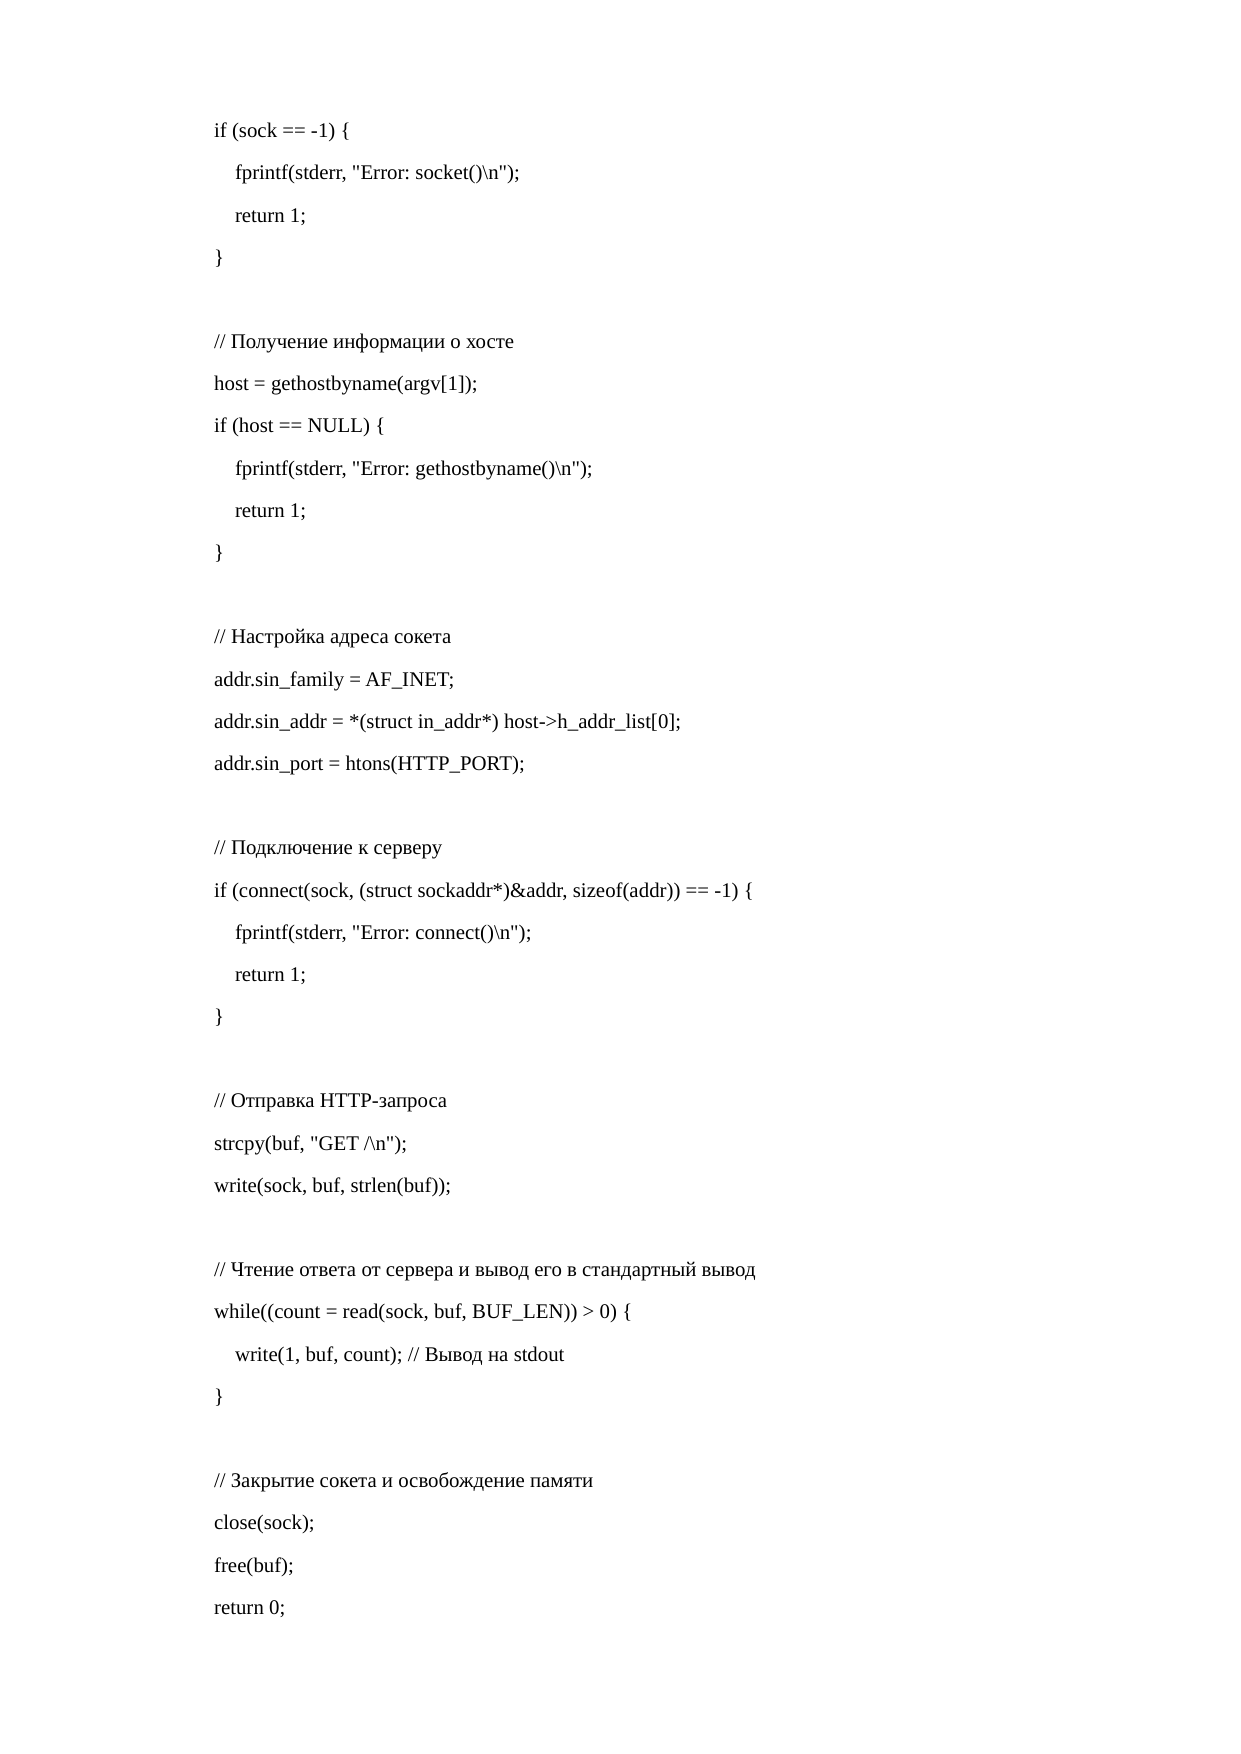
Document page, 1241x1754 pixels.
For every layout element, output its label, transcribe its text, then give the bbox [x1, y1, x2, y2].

text if (sock == -1) { [193, 118, 1122, 142]
text // Подключение к серверу [193, 835, 1122, 859]
text close(sock); [193, 1510, 1122, 1534]
text strcpy(buf, "GET /\n"); [193, 1131, 1122, 1155]
text // Закрытие сокета и освобождение памяти [193, 1468, 1122, 1492]
text // Получение информации о хосте [193, 329, 1122, 353]
text write(1, buf, count); // Вывод на stdout [193, 1342, 1122, 1366]
text // Отправка HTTP-запроса [193, 1088, 1122, 1112]
text free(buf); [193, 1552, 1122, 1577]
text return 1; [193, 962, 1122, 986]
text if (host == NULL) { [193, 413, 1122, 437]
text return 1; [193, 202, 1122, 227]
text // Настройка адреса сокета [193, 624, 1122, 648]
text return 0; [193, 1595, 1122, 1619]
text while((count = read(sock, buf, BUF_LEN)) > 0) { [193, 1299, 1122, 1323]
text if (connect(sock, (struct sockaddr*)&addr, sizeof(addr)) == -1) { [193, 877, 1122, 902]
text } [193, 1384, 1122, 1408]
text host = gethostbyname(argv[1]); [193, 371, 1122, 395]
text addr.sin_addr = *(struct in_addr*) host->h_addr_list[0]; [193, 709, 1122, 733]
text } [193, 1004, 1122, 1028]
text fprintf(stderr, "Error: socket()\n"); [193, 160, 1122, 184]
text } [193, 540, 1122, 564]
text write(sock, buf, strlen(buf)); [193, 1173, 1122, 1197]
text addr.sin_family = AF_INET; [193, 667, 1122, 691]
text fprintf(stderr, "Error: gethostbyname()\n"); [193, 456, 1122, 480]
text fprintf(stderr, "Error: connect()\n"); [193, 920, 1122, 944]
text return 1; [193, 498, 1122, 522]
text // Чтение ответа от сервера и вывод его в стандартный вывод [193, 1257, 1122, 1281]
text addr.sin_port = htons(HTTP_PORT); [193, 751, 1122, 775]
text } [193, 245, 1122, 269]
